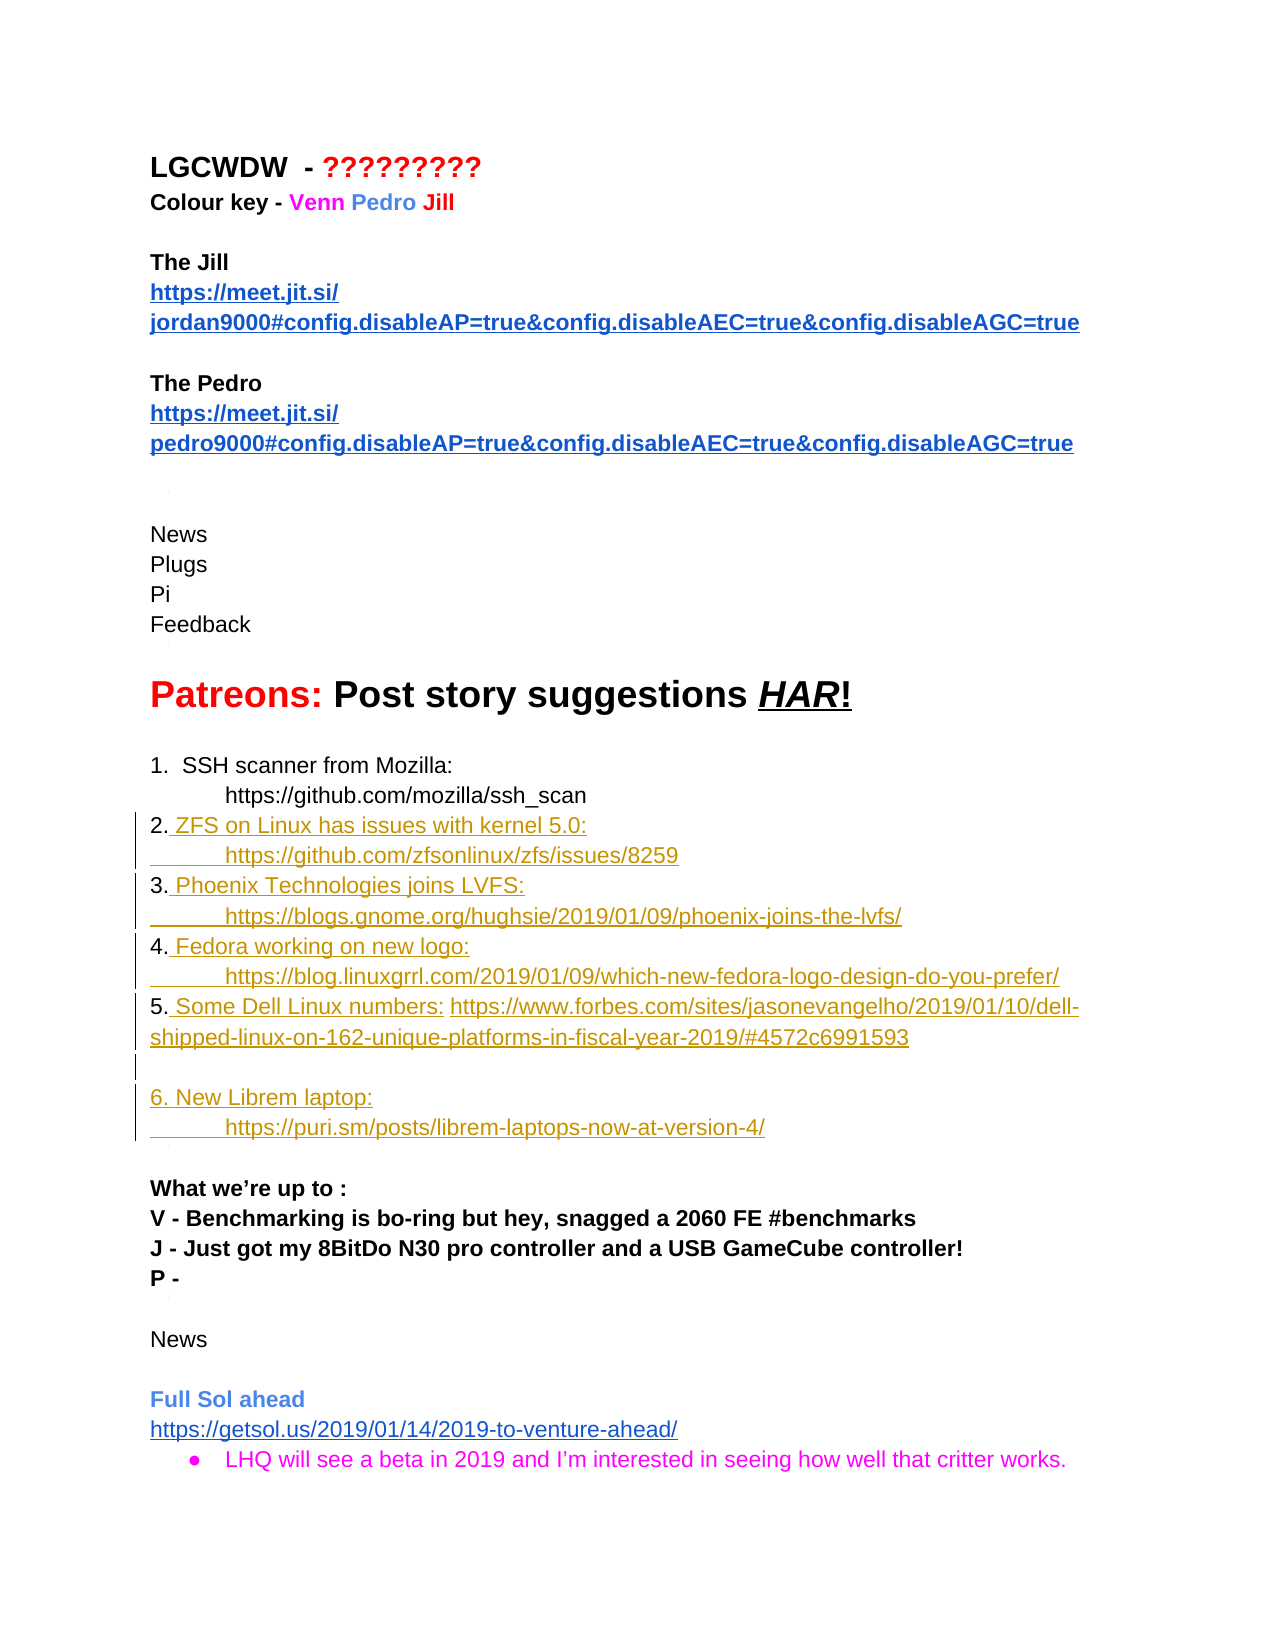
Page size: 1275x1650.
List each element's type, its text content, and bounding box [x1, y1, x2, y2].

text P - [150, 1265, 1125, 1292]
text Plugs [150, 551, 1125, 577]
text The Pedro [150, 370, 1125, 396]
list LHQ will see a beta in 2019 and I’m interested in seeing how well that critter works. [187, 1446, 1125, 1473]
text News [150, 1326, 1125, 1352]
text https://getsol.us/2019/01/14/2019-to-venture-ahead/ [150, 1416, 1125, 1443]
text 3. Phoenix Technologies joins LVFS: https://blogs.gnome.org/hughsie/2019/01/09/phoenix-joins-the-lvfs/ [150, 872, 1125, 929]
text LGCWDW - ????????? [150, 150, 1125, 183]
text Pi [150, 581, 1125, 608]
text Colour key - Venn Pedro Jill [150, 188, 1125, 215]
text News [150, 521, 1125, 547]
text 5. Some Dell Linux numbers: https://www.forbes.com/sites/jasonevangelho/2019/01/10/dell-shipped-linux-on-162-unique-platforms-in-fiscal-year-2019/#4572c6991593 [150, 993, 1125, 1050]
text The Jill [150, 249, 1125, 275]
text Full Sol ahead [150, 1386, 1125, 1412]
text 6. New Librem laptop: https://puri.sm/posts/librem-laptops-now-at-version-4/ [150, 1084, 1125, 1141]
text 1. SSH scanner from Mozilla: https://github.com/mozilla/ssh_scan [150, 752, 1125, 808]
text 2. ZFS on Linux has issues with kernel 5.0: https://github.com/zfsonlinux/zfs/issues/8259 [150, 812, 1125, 869]
text https://meet.jit.si/jordan9000#config.disableAP=true&config.disableAEC=true&config.disableAGC=true [150, 279, 1125, 336]
text J - Just got my 8BitDo N30 pro controller and a USB GameCube controller! [150, 1235, 1125, 1261]
text Patreons: Post story suggestions HAR! [150, 672, 1125, 715]
text https://meet.jit.si/pedro9000#config.disableAP=true&config.disableAEC=true&config.disableAGC=true [150, 400, 1125, 457]
text Feedback [150, 611, 1125, 638]
text What we’re up to : [150, 1174, 1125, 1201]
text 4. Fedora working on new logo: https://blog.linuxgrrl.com/2019/01/09/which-new-fedora-logo-design-do-you-prefer/ [150, 933, 1125, 989]
text V - Benchmarking is bo-ring but hey, snagged a 2060 FE #benchmarks [150, 1205, 1125, 1231]
